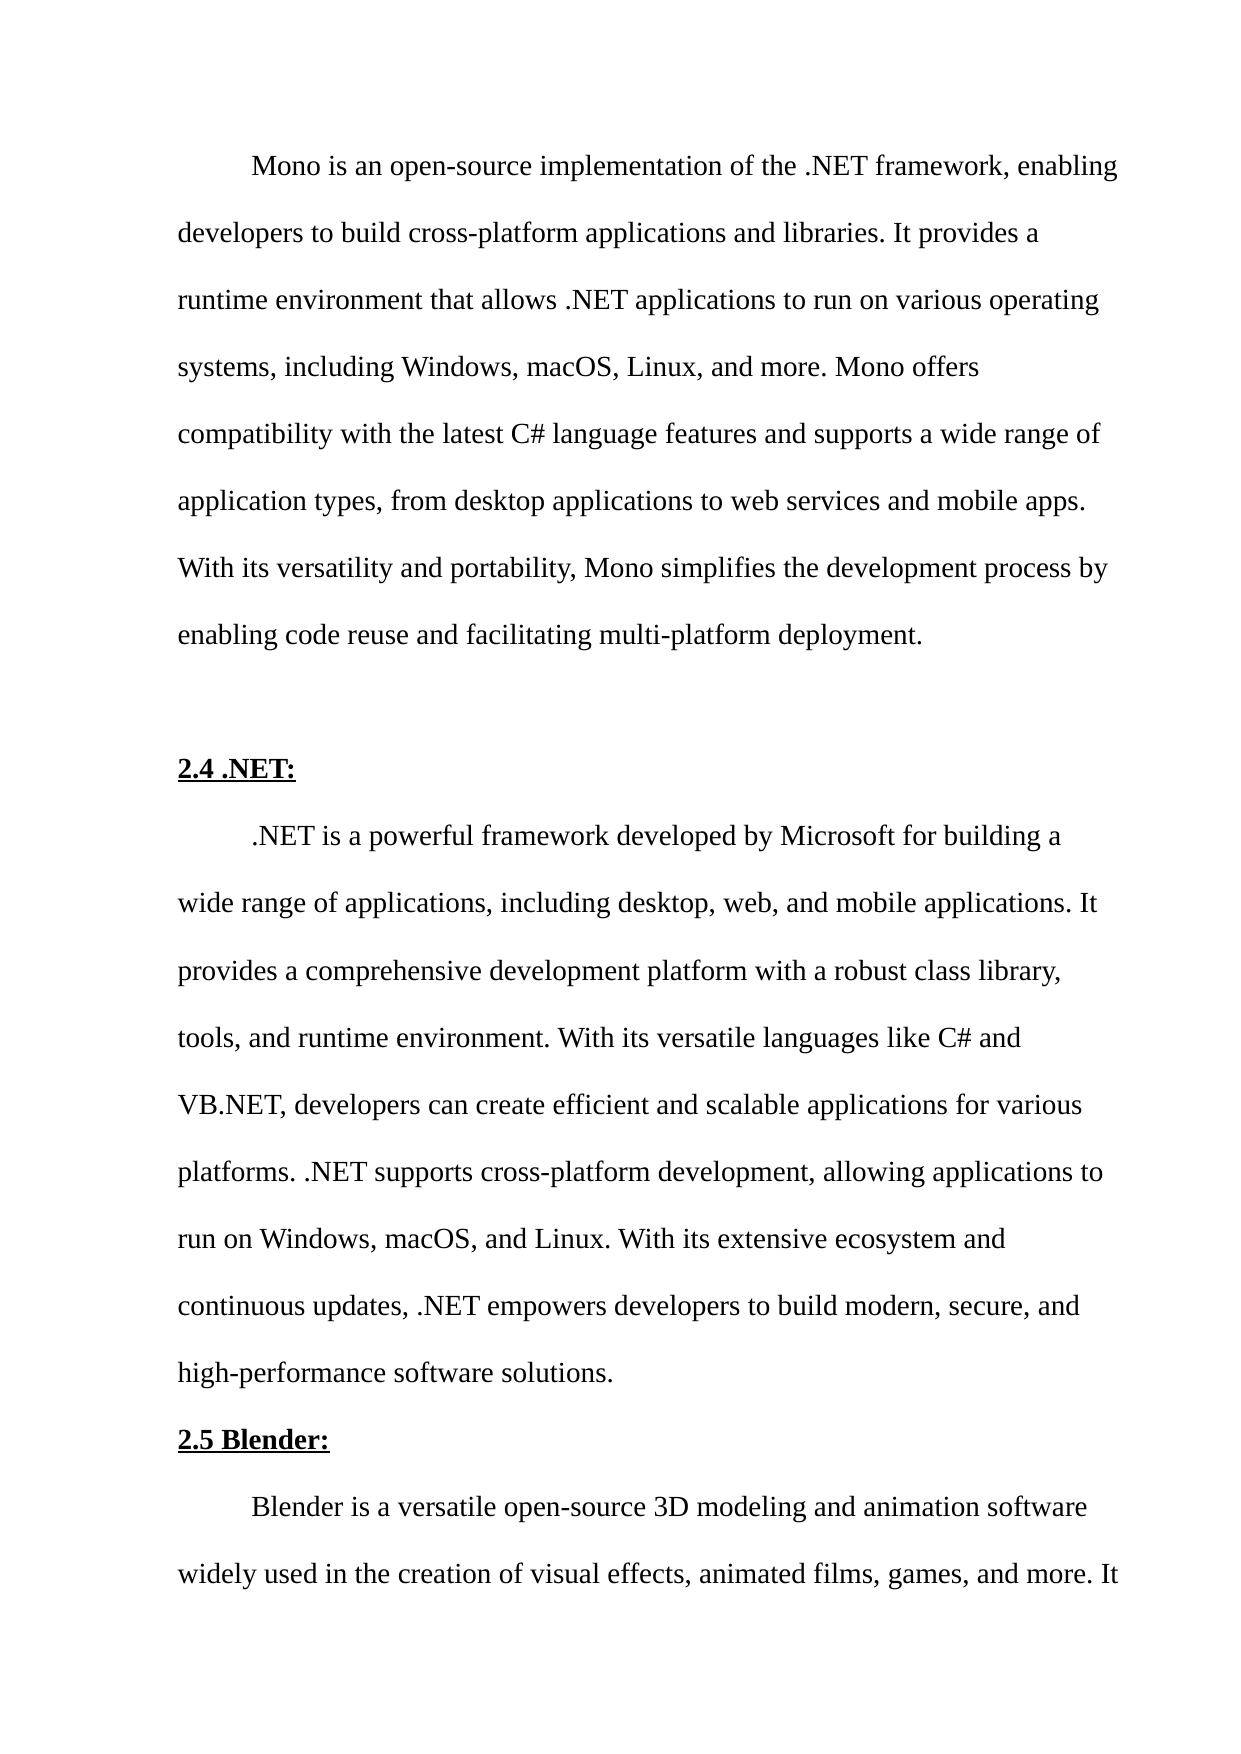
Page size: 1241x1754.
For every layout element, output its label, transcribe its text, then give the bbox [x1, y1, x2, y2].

text Mono is an open-source implementation of the .NET framework, enabling developers to build cross-platform applications and libraries. It provides a runtime environment that allows .NET applications to run on various operating systems, including Windows, macOS, Linux, and more. Mono offers compatibility with the latest C# language features and supports a wide range of application types, from desktop applications to web services and mobile apps. With its versatility and portability, Mono simplifies the development process by enabling code reuse and facilitating multi-platform deployment. [177, 148, 1122, 651]
text 2.4 .NET: [177, 751, 1122, 785]
text Blender is a versatile open-source 3D modeling and animation software widely used in the creation of visual effects, animated films, games, and more. It [177, 1489, 1122, 1590]
text .NET is a powerful framework developed by Microsoft for building a wide range of applications, including desktop, web, and mobile applications. It provides a comprehensive development platform with a robust class library, tools, and runtime environment. With its versatile languages like C# and VB.NET, developers can create efficient and scalable applications for various platforms. .NET supports cross-platform development, allowing applications to run on Windows, macOS, and Linux. With its extensive ecosystem and continuous updates, .NET empowers developers to build modern, secure, and high-performance software solutions. [177, 818, 1122, 1389]
text 2.5 Blender: [177, 1422, 1122, 1456]
